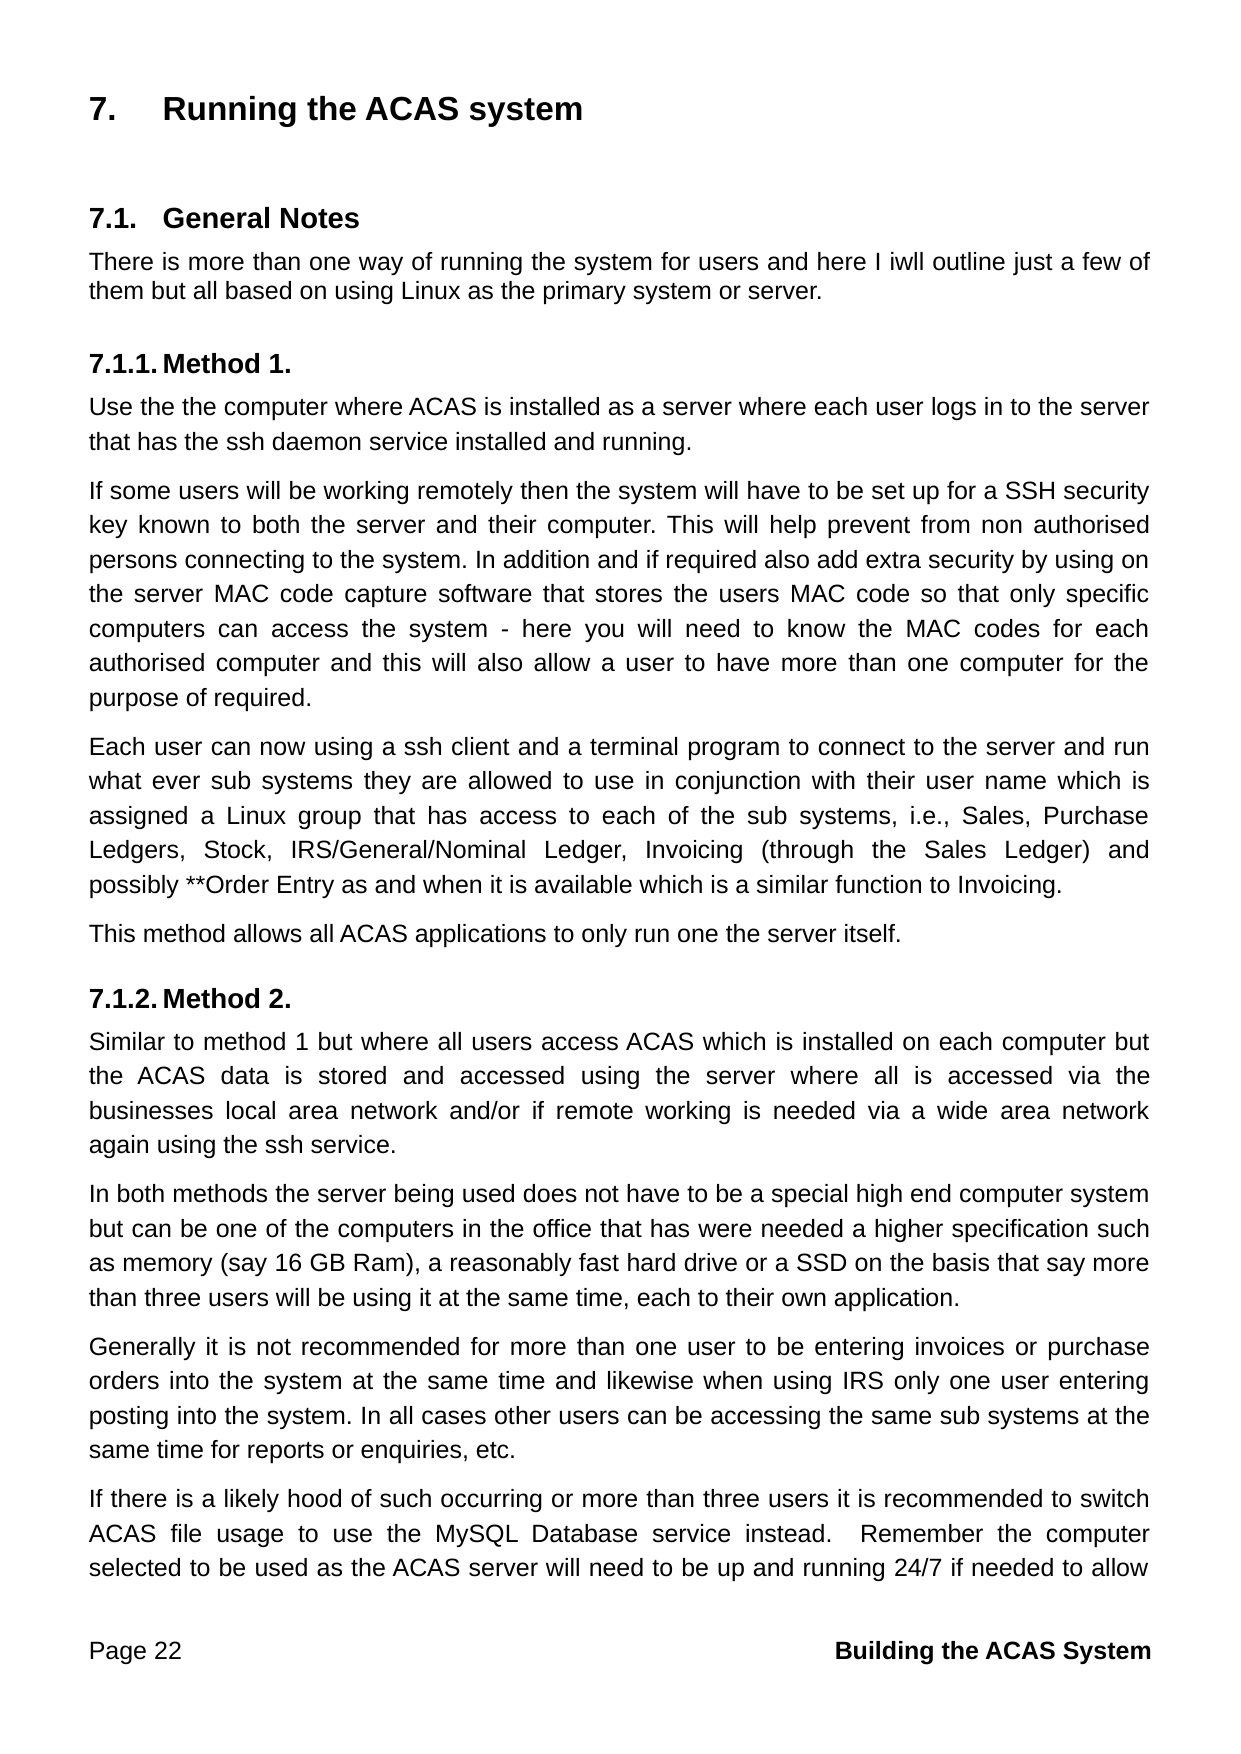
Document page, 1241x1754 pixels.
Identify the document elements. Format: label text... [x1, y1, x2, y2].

text Each user can now using a ssh client and a terminal program to connect to the server and run what ever sub systems they are allowed to use in conjunction with their user name which is assigned a Linux group that has access to each of the sub systems, i.e., Sales, Purchase Ledgers, Stock, IRS/General/Nominal Ledger, Invoicing (through the Sales Ledger) and possibly **Order Entry as and when it is available which is a similar function to Invoicing. [88, 732, 1152, 898]
text Generally it is not recommended for more than one user to be entering invoices or purchase orders into the system at the same time and likewise when using IRS only one user entering posting into the system. In all cases other users can be accessing the same sub systems at the same time for reports or enquiries, etc. [88, 1332, 1152, 1464]
subtitle Method 2. [88, 982, 1152, 1014]
subtitle Method 1. [88, 348, 1152, 380]
subtitle Running the ACAS system [88, 88, 1152, 127]
text Use the the computer where ACAS is installed as a server where each user logs in to the server that has the ssh daemon service installed and running. [88, 392, 1152, 456]
text In both methods the server being used does not have to be a special high end computer system but can be one of the computers in the office that has were needed a higher specification such as memory (say 16 GB Ram), a reasonably fast hard drive or a SSD on the basis that say more than three users will be using it at the same time, each to their own application. [88, 1179, 1152, 1311]
subtitle General Notes [88, 201, 1152, 234]
text Similar to method 1 but where all users access ACAS which is installed on each computer but the ACAS data is stored and accessed using the server where all is accessed via the businesses local area network and/or if remote working is needed via a wide area network again using the ssh service. [88, 1027, 1152, 1159]
text There is more than one way of running the system for users and here I iwll outline just a few of them but all based on using Linux as the primary system or server. [88, 247, 1152, 304]
text If there is a likely hood of such occurring or more than three users it is recommended to switch ACAS file usage to use the MySQL Database service instead. Remember the computer selected to be used as the ACAS server will need to be up and running 24/7 if needed to allow [88, 1484, 1152, 1582]
text If some users will be working remotely then the system will have to be set up for a SSH security key known to both the server and their computer. This will help prevent from non authorised persons connecting to the system. In addition and if required also add extra security by using on the server MAC code capture software that stores the users MAC code so that only specific computers can access the system - here you will need to know the MAC codes for each authorised computer and this will also allow a user to have more than one computer for the purpose of required. [88, 476, 1152, 711]
text This method allows all ACAS applications to only run one the server itself. [88, 919, 1152, 947]
